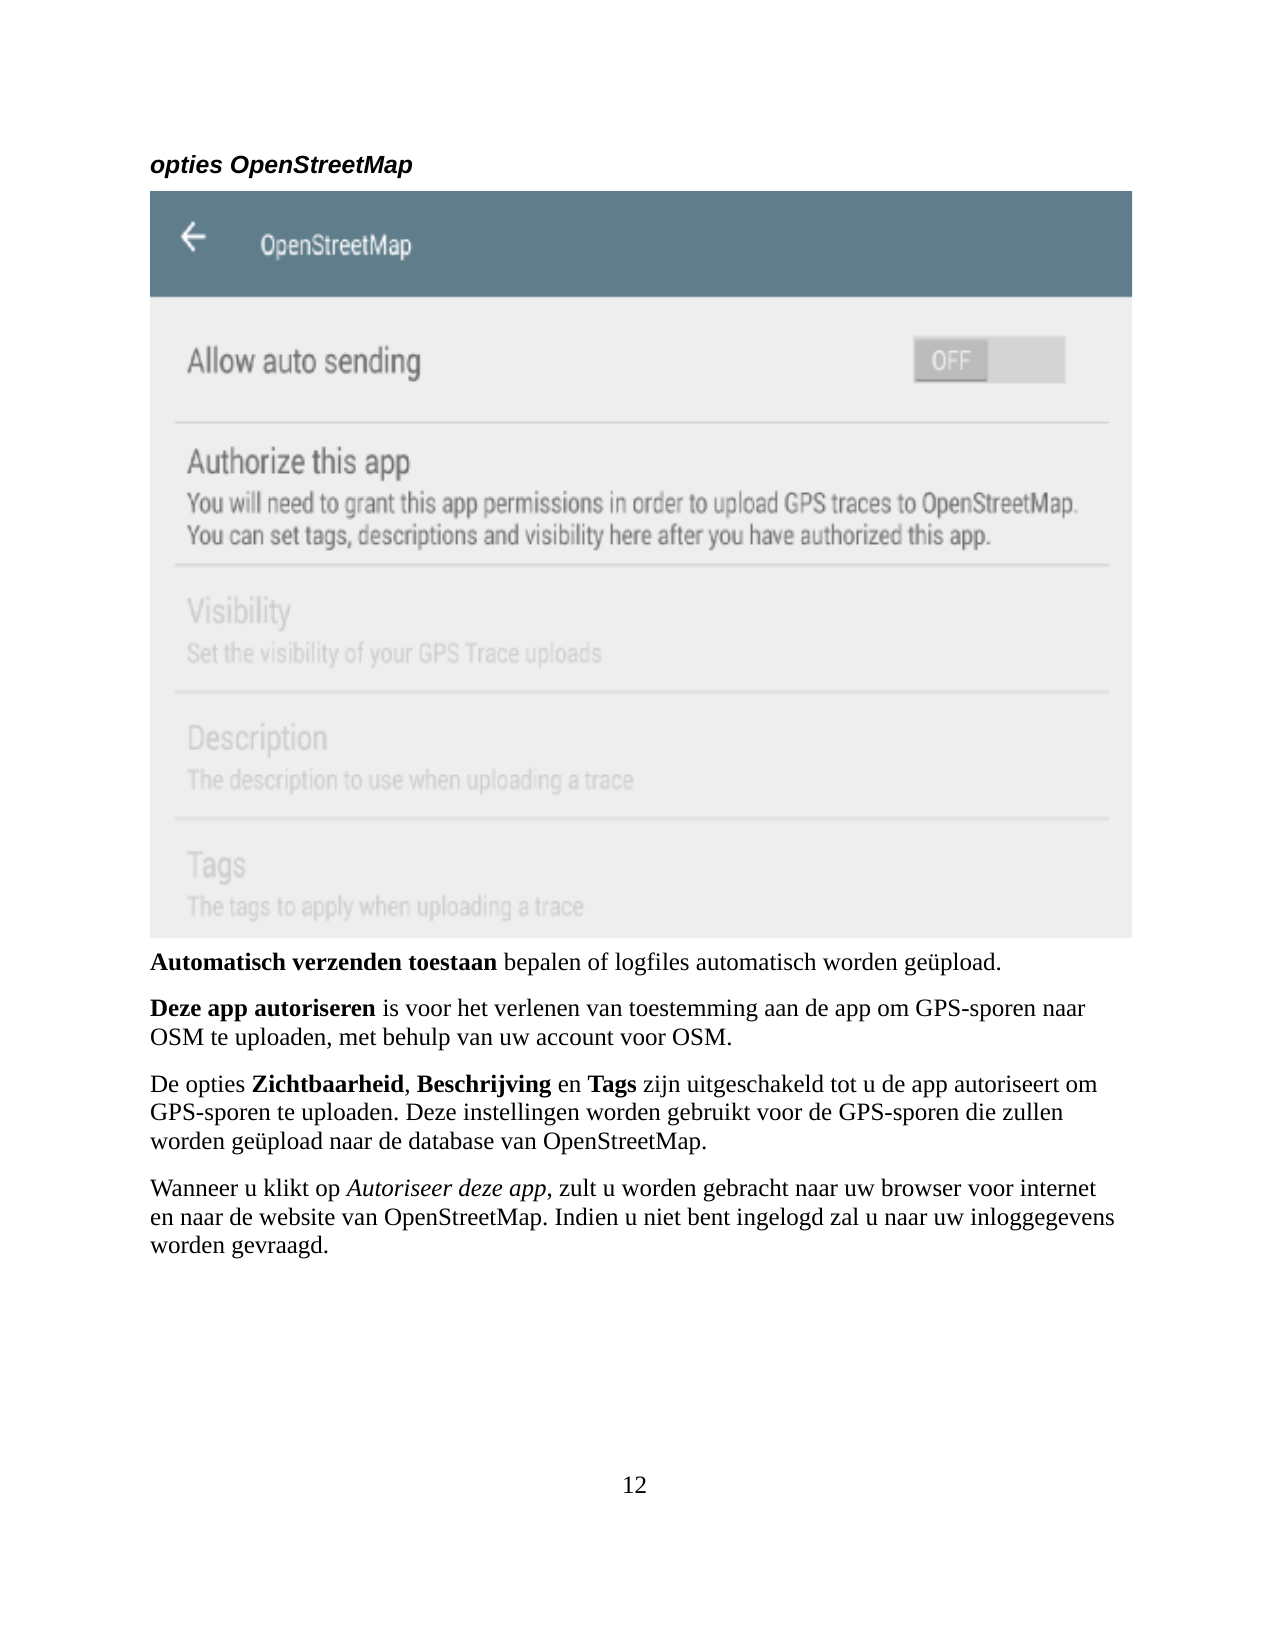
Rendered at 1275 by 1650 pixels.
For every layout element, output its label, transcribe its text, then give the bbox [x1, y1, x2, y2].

text Automatisch verzenden toestaan bepalen of logfiles automatisch worden geüpload. [150, 947, 1125, 975]
subtitle opties OpenStreetMap [150, 150, 1125, 178]
picture [150, 191, 1133, 938]
text Wanneer u klikt op Autoriseer deze app, zult u worden gebracht naar uw browser voor internet en naar de website van OpenStreetMap. Indien u niet bent ingelogd zal u naar uw inloggegevens worden gevraagd. [150, 1173, 1125, 1259]
text De opties Zichtbaarheid, Beschrijving en Tags zijn uitgeschakeld tot u de app autoriseert om GPS-sporen te uploaden. Deze instellingen worden gebruikt voor de GPS-sporen die zullen worden geüpload naar de database van OpenStreetMap. [150, 1069, 1125, 1155]
text Deze app autoriseren is voor het verlenen van toestemming aan de app om GPS-sporen naar OSM te uploaden, met behulp van uw account voor OSM. [150, 993, 1125, 1051]
